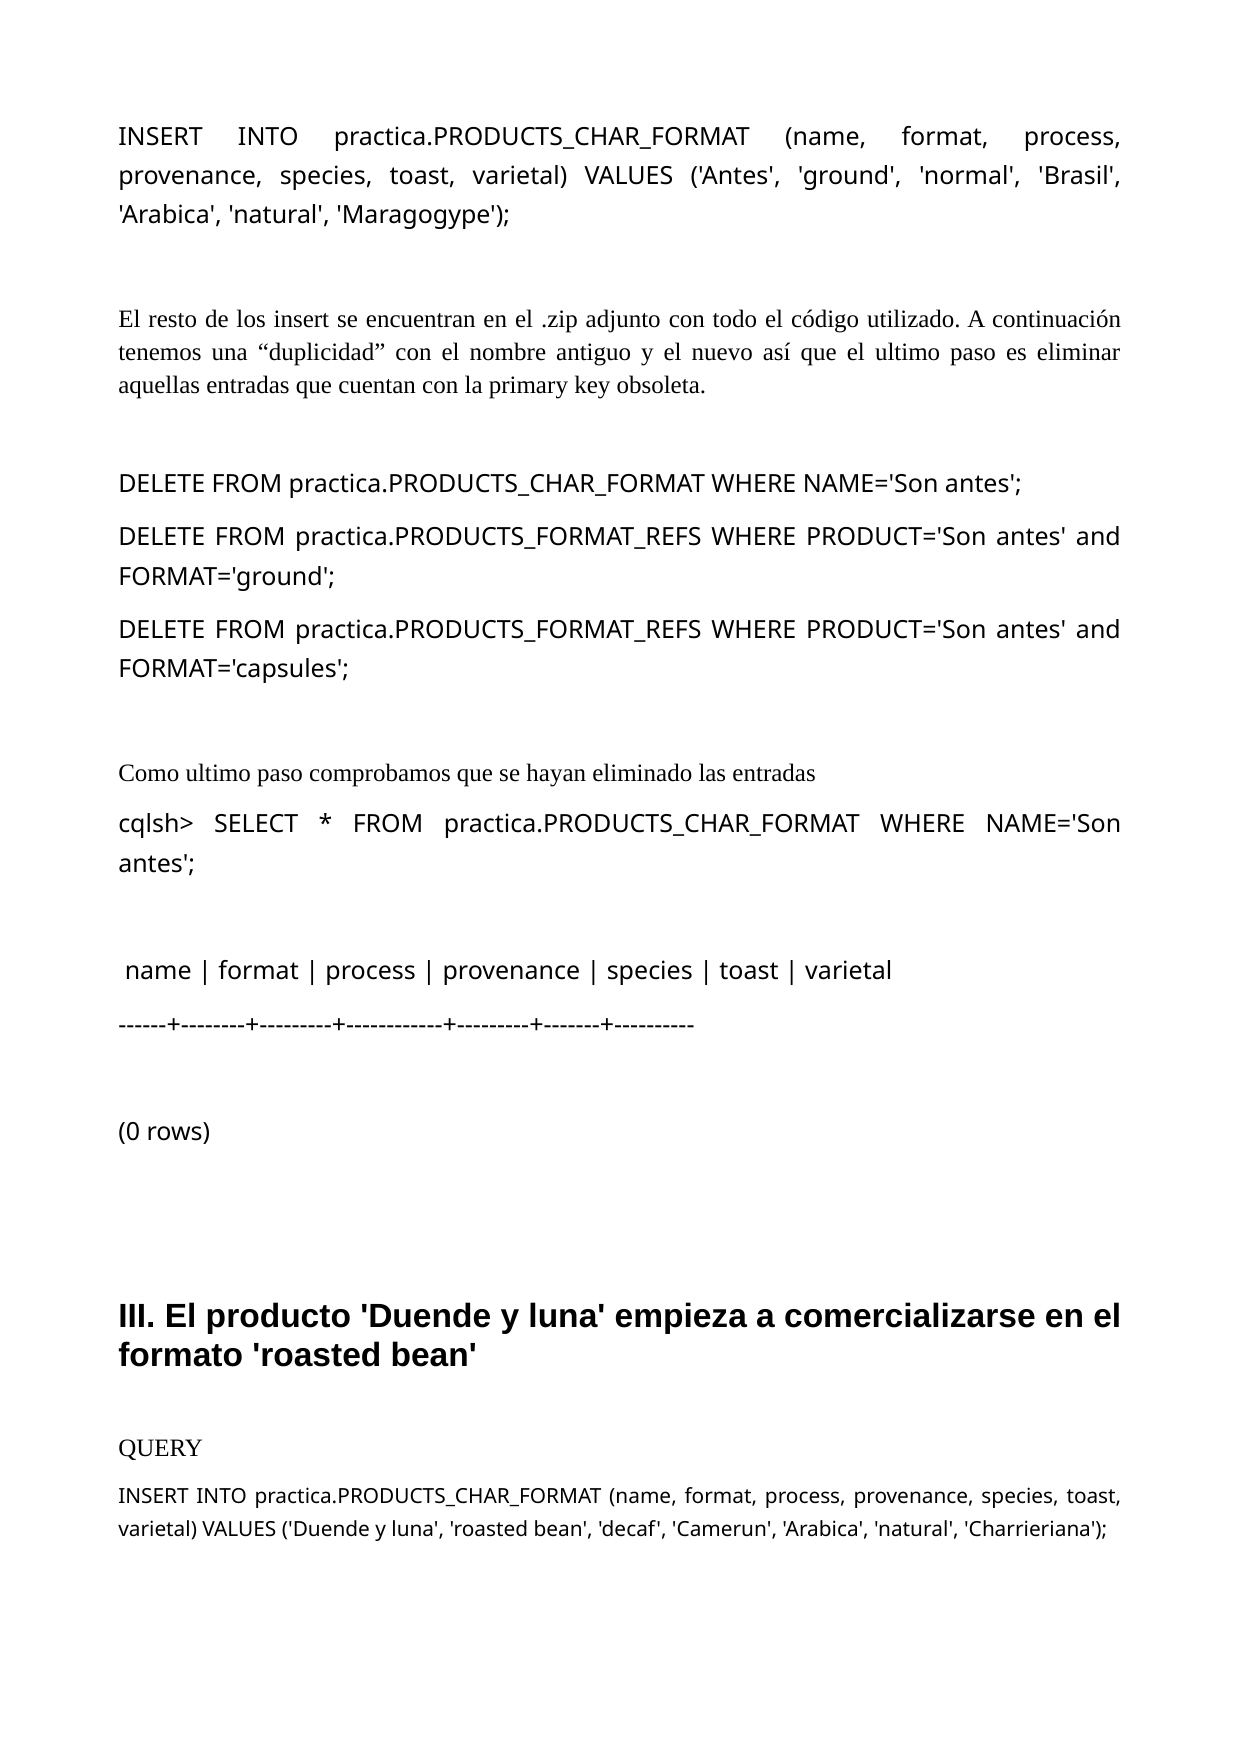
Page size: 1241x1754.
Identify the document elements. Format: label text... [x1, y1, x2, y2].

text cqlsh> SELECT * FROM practica.PRODUCTS_CHAR_FORMAT WHERE NAME='Son antes'; [118, 806, 1122, 879]
text INSERT INTO practica.PRODUCTS_CHAR_FORMAT (name, format, process, provenance, species, toast, varietal) VALUES ('Duende y luna', 'roasted bean', 'decaf', 'Camerun', 'Arabica', 'natural', 'Charrieriana'); [118, 1481, 1122, 1542]
text DELETE FROM practica.PRODUCTS_FORMAT_REFS WHERE PRODUCT='Son antes' and FORMAT='capsules'; [118, 612, 1122, 685]
text Como ultimo paso comprobamos que se hayan eliminado las entradas [118, 758, 1122, 787]
text INSERT INTO practica.PRODUCTS_CHAR_FORMAT (name, format, process, provenance, species, toast, varietal) VALUES ('Antes', 'ground', 'normal', 'Brasil', 'Arabica', 'natural', 'Maragogype'); [118, 118, 1122, 231]
text ------+--------+---------+------------+---------+-------+---------- [118, 1007, 1122, 1041]
subtitle III. El producto 'Duende y luna' empieza a comercializarse en el formato 'roasted bean' [118, 1296, 1122, 1373]
text (0 rows) [118, 1114, 1122, 1148]
text QUERY [118, 1433, 1122, 1462]
text El resto de los insert se encuentran en el .zip adjunto con todo el código utilizado. A continuación tenemos una “duplicidad” con el nombre antiguo y el nuevo así que el ultimo paso es eliminar aquellas entradas que cuentan con la primary key obsoleta. [118, 304, 1122, 399]
text DELETE FROM practica.PRODUCTS_FORMAT_REFS WHERE PRODUCT='Son antes' and FORMAT='ground'; [118, 519, 1122, 592]
text DELETE FROM practica.PRODUCTS_CHAR_FORMAT WHERE NAME='Son antes'; [118, 465, 1122, 499]
text name | format | process | provenance | species | toast | varietal [118, 953, 1122, 987]
